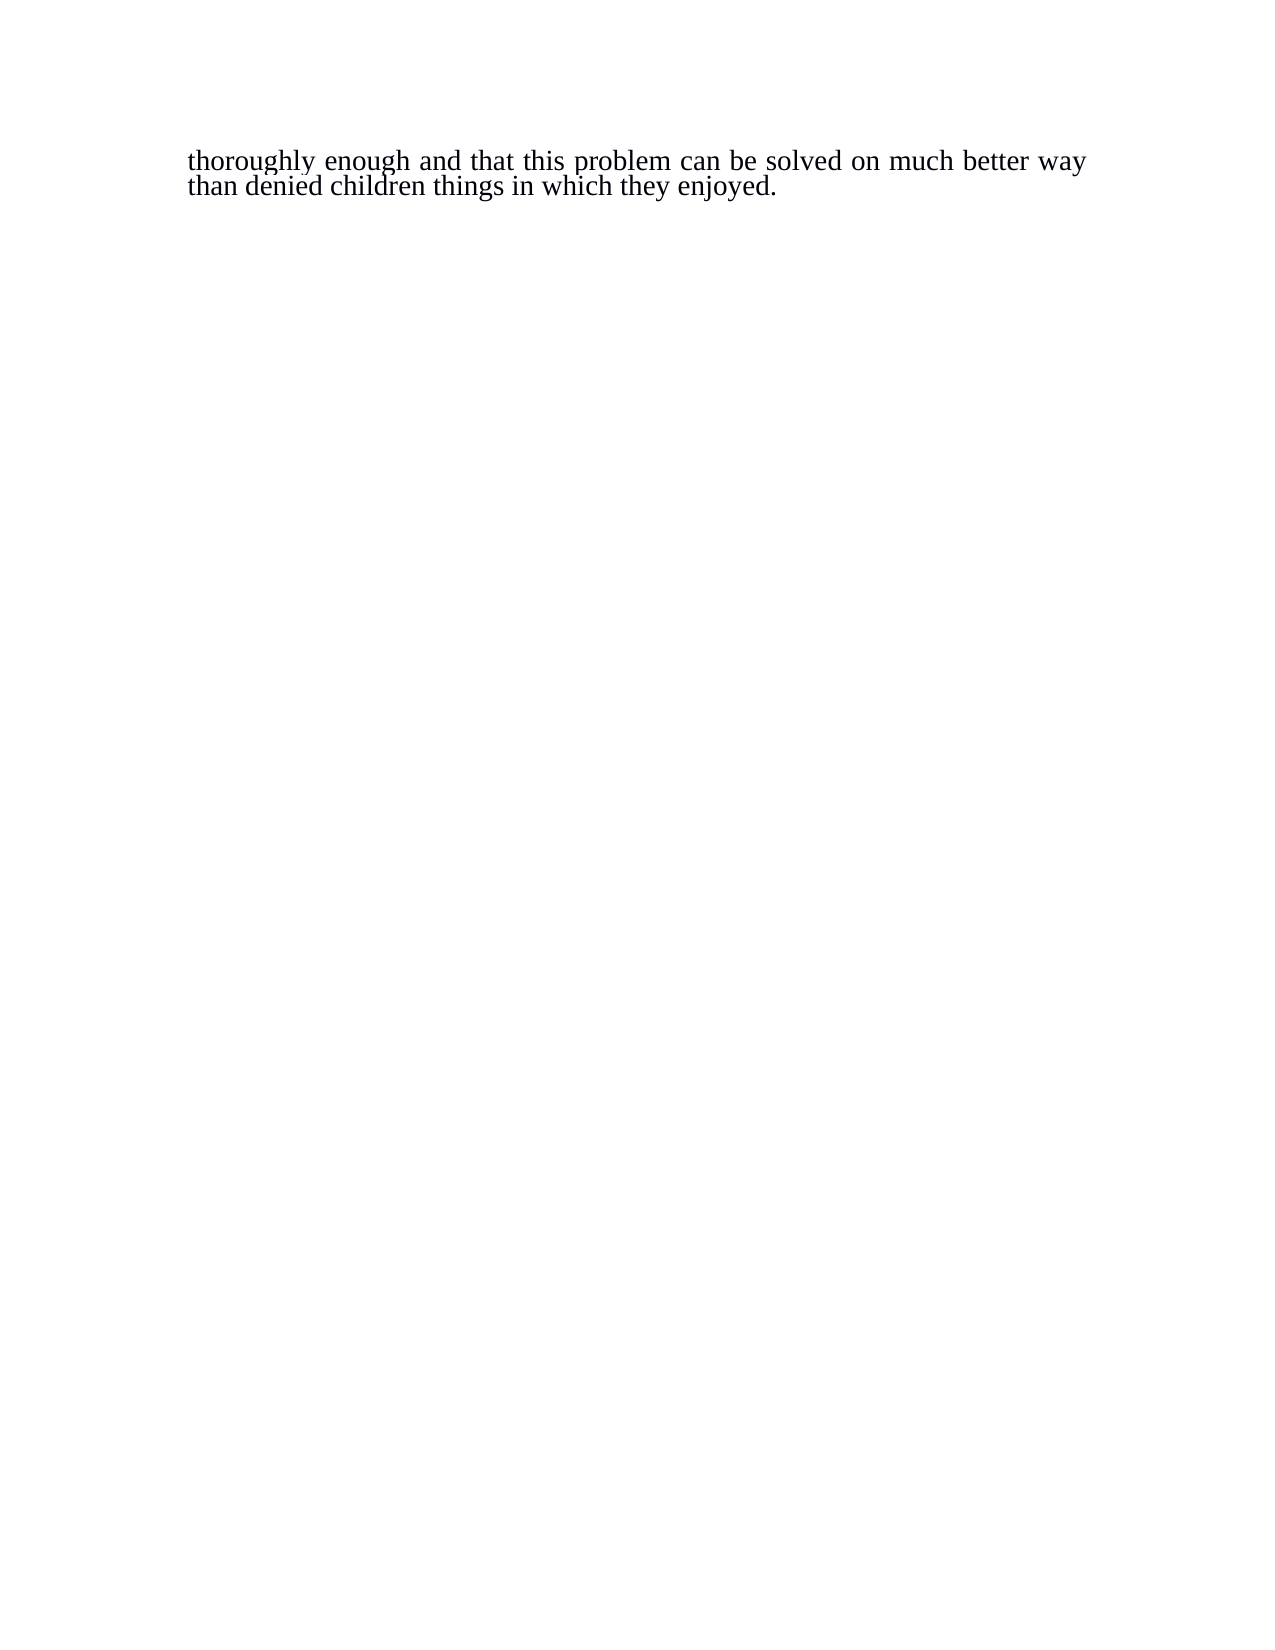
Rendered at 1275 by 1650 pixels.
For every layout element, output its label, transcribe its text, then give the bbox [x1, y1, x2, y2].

text thoroughly enough and that this problem can be solved on much better way than denied children things in which they enjoyed. [187, 150, 1087, 200]
